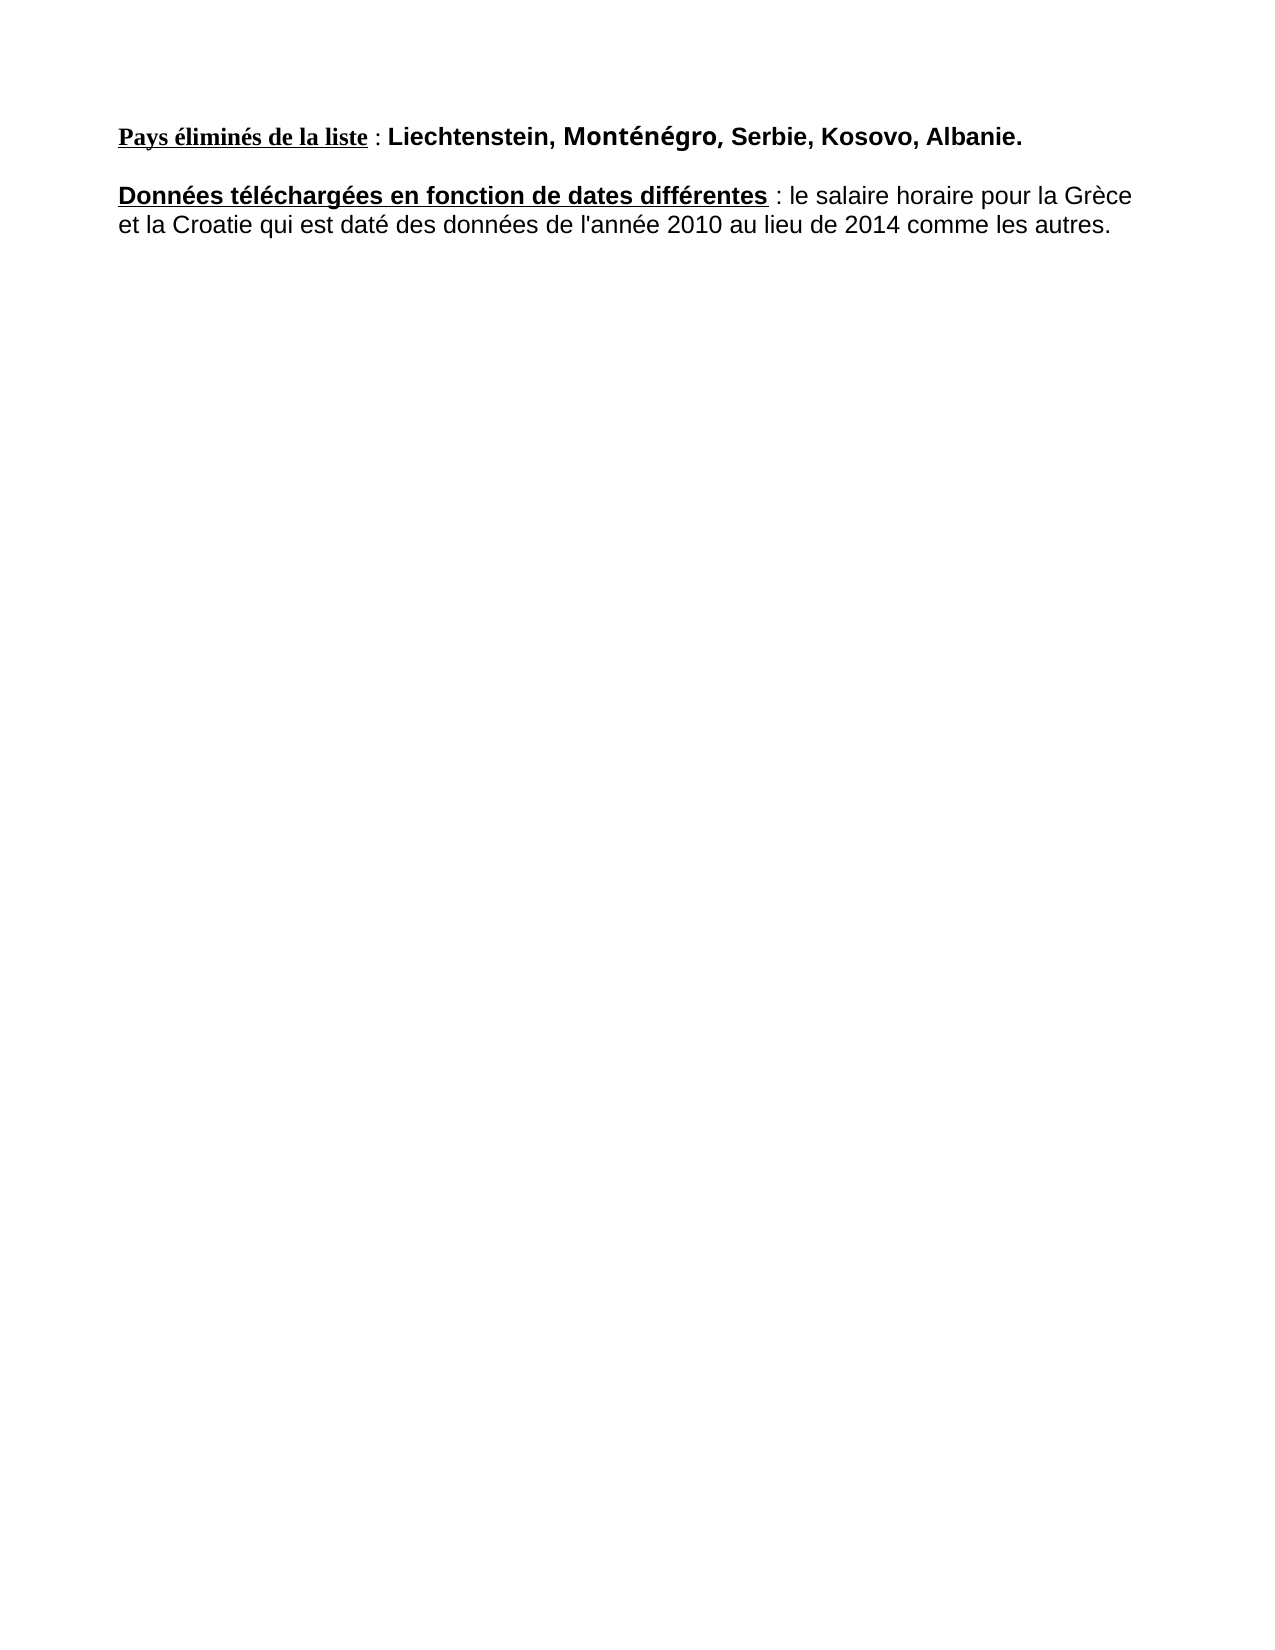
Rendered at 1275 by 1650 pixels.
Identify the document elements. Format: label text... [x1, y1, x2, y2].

text Pays éliminés de la liste : Liechtenstein, Monténégro, Serbie, Kosovo, Albanie. [118, 118, 1157, 152]
text Données téléchargées en fonction de dates différentes : le salaire horaire pour la Grèce et la Croatie qui est daté des données de l'année 2010 au lieu de 2014 comme les autres. [118, 181, 1157, 238]
